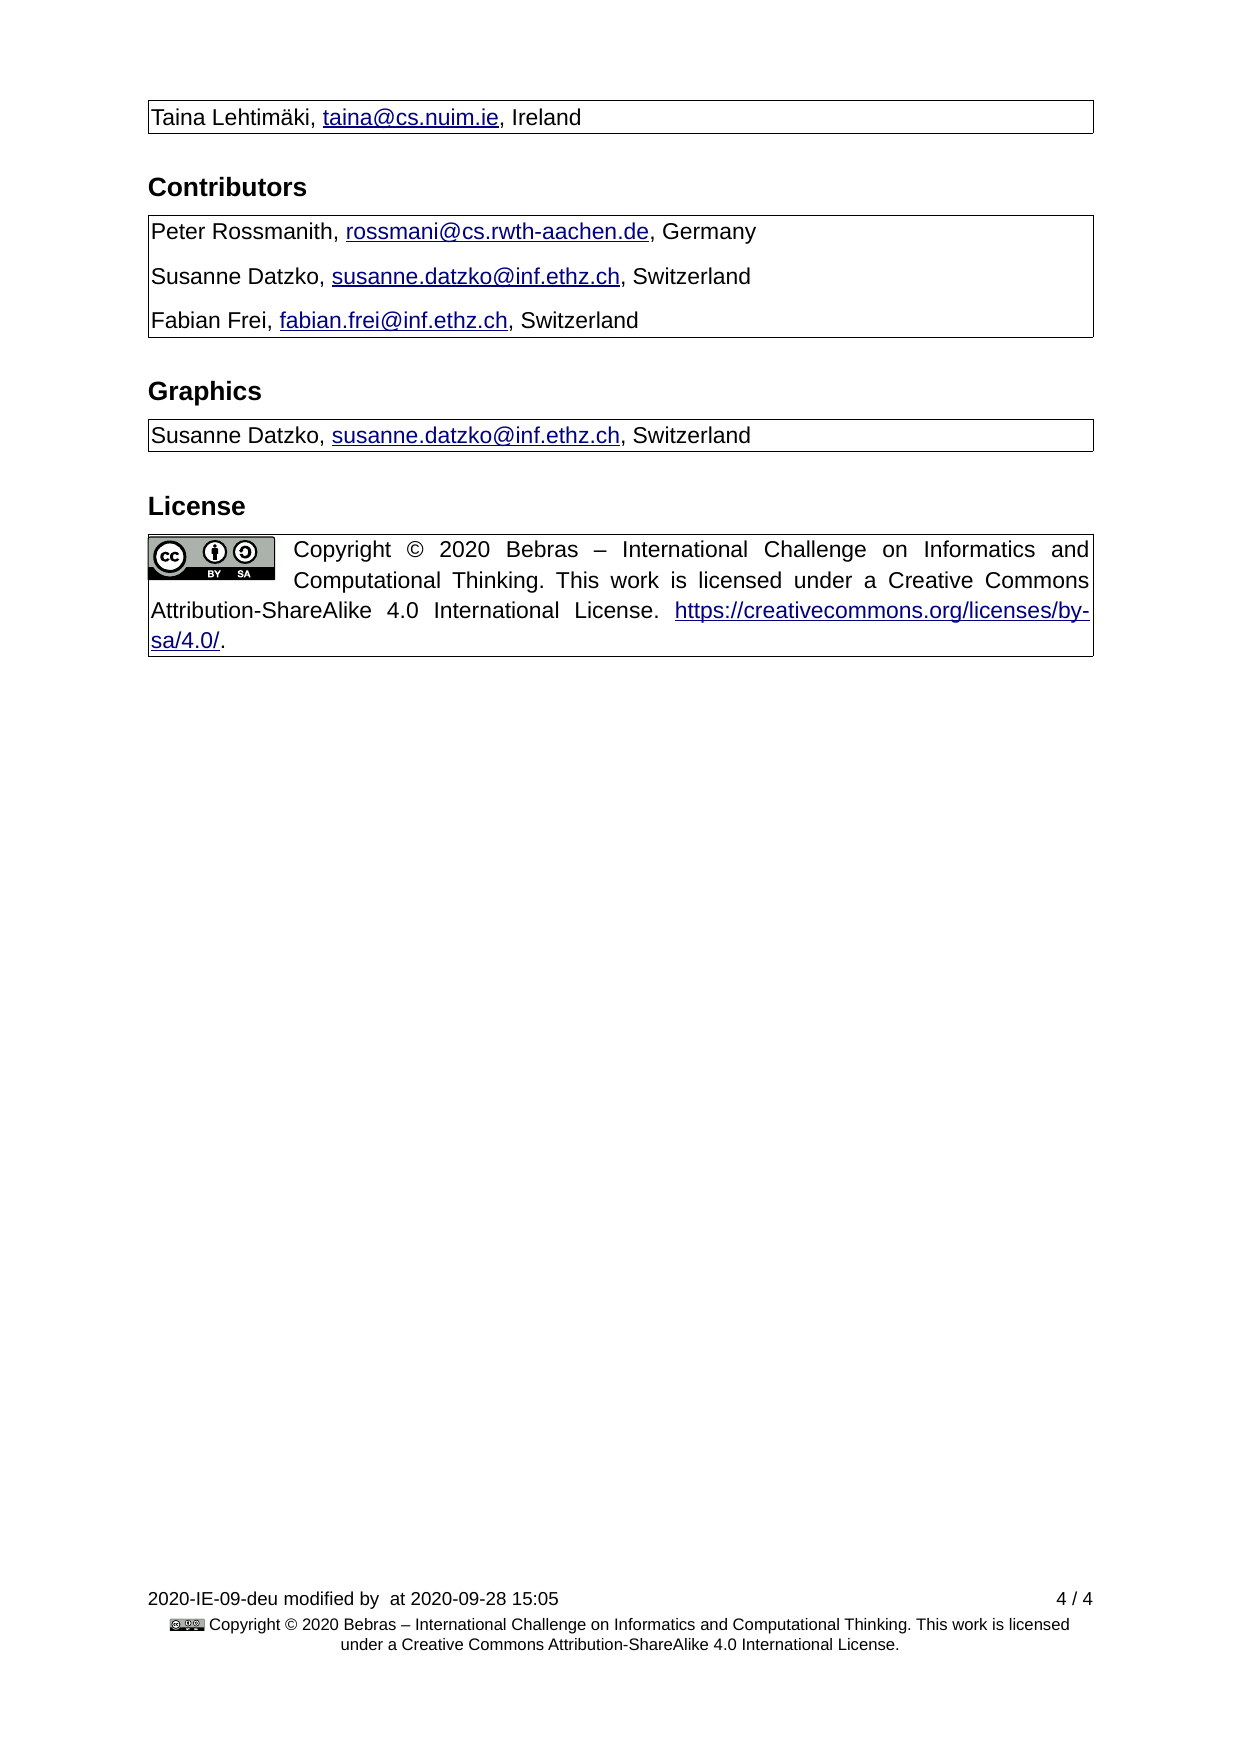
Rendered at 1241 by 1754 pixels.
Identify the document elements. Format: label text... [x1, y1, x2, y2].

text Susanne Datzko, susanne.datzko@inf.ethz.ch, Switzerland [149, 260, 1093, 289]
text Susanne Datzko, susanne.datzko@inf.ethz.ch, Switzerland [149, 420, 1093, 451]
text Peter Rossmanith, rossmani@cs.rwth-aachen.de, Germany [149, 216, 1093, 244]
subtitle Graphics [148, 376, 1093, 406]
subtitle License [148, 491, 1093, 521]
text Fabian Frei, fabian.frei@inf.ethz.ch, Switzerland [149, 304, 1093, 337]
text Copyright © 2020 Bebras – International Challenge on Informatics and Computational Thinking. This work is licensed under a Creative Commons Attribution-ShareAlike 4.0 International License. https://creativecommons.org/licenses/by-sa/4.0/. [149, 535, 1093, 656]
text Taina Lehtimäki, taina@cs.nuim.ie, Ireland [149, 101, 1093, 133]
subtitle Contributors [148, 172, 1093, 202]
